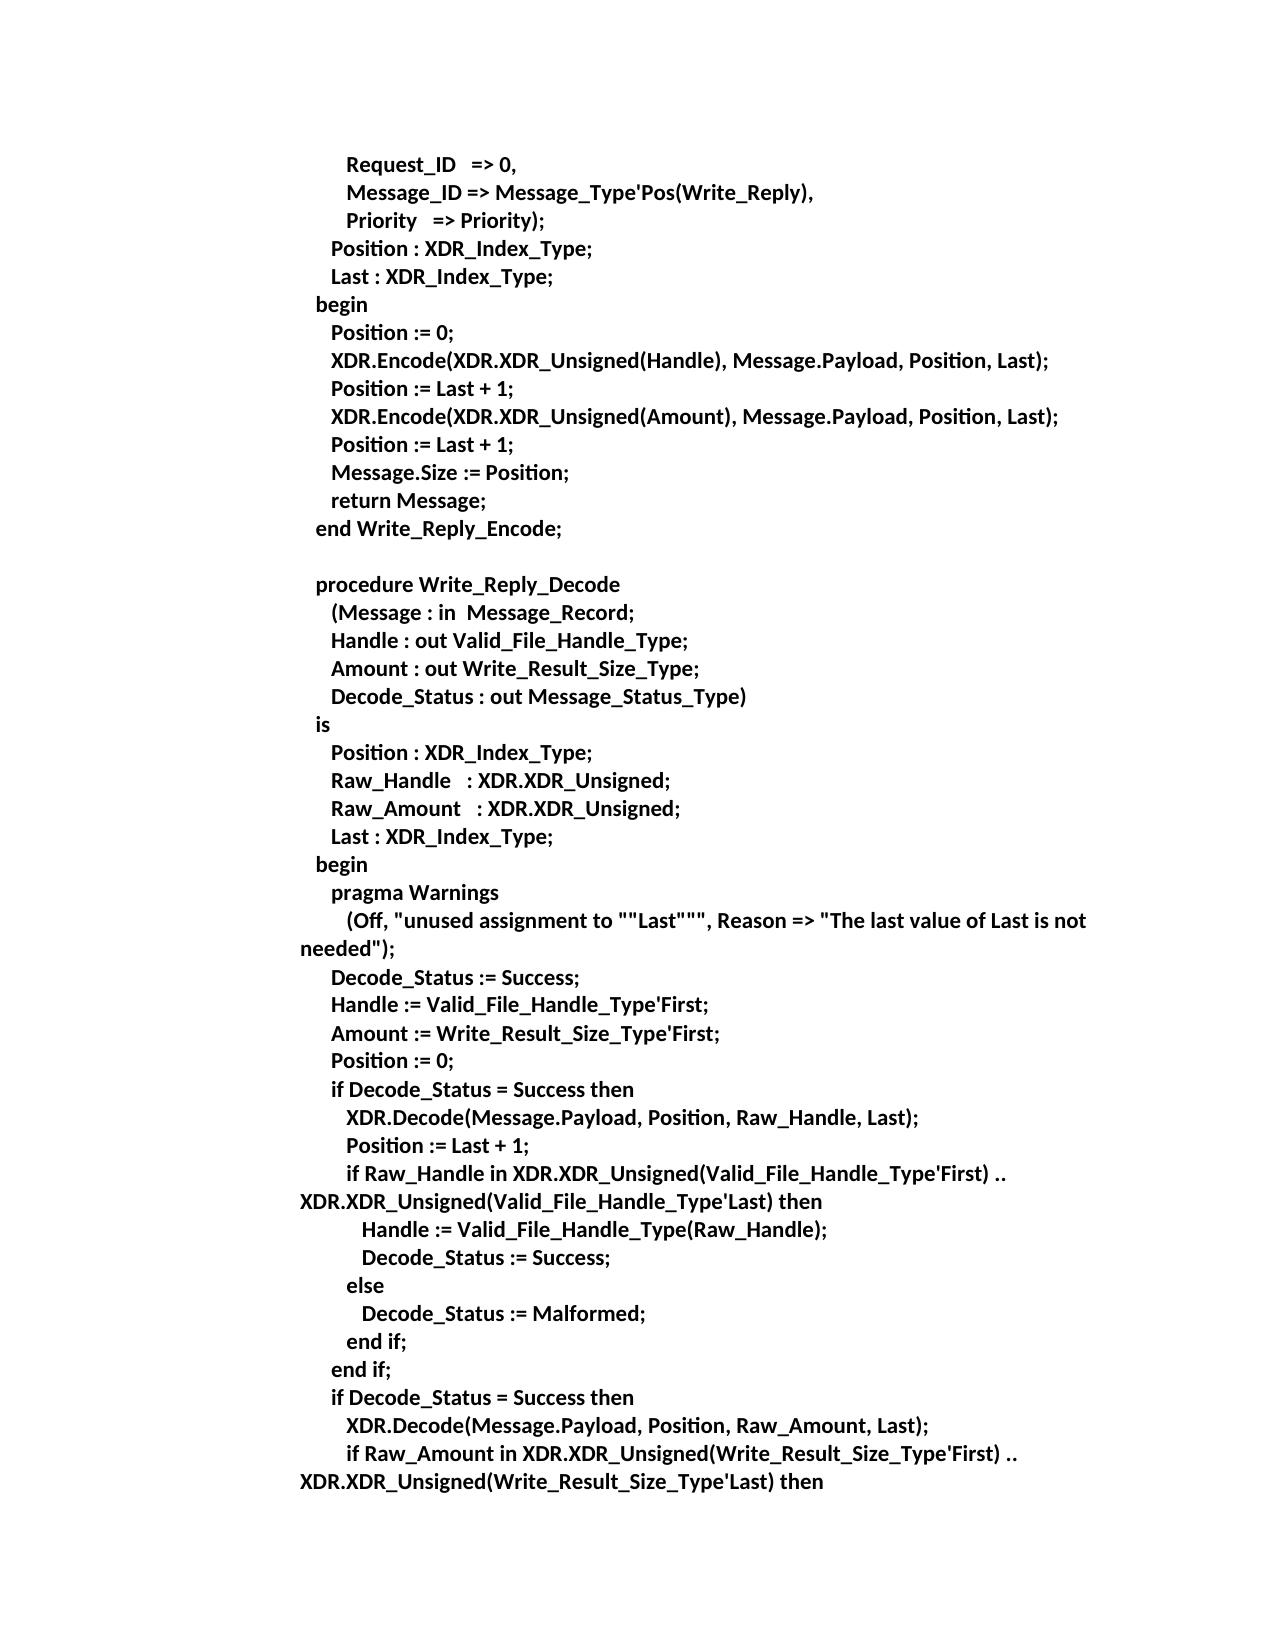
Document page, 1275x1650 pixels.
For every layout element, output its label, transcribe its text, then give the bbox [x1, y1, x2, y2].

text Decode_Status := Success; [300, 1243, 1125, 1271]
text Request_ID => 0, [300, 150, 1125, 178]
text Position := 0; [300, 318, 1125, 346]
text end Write_Reply_Encode; [300, 514, 1125, 542]
text Position := Last + 1; [300, 374, 1125, 402]
text Position := Last + 1; [300, 430, 1125, 458]
text Position : XDR_Index_Type; [300, 738, 1125, 766]
text Amount : out Write_Result_Size_Type; [300, 654, 1125, 682]
text Raw_Handle : XDR.XDR_Unsigned; [300, 766, 1125, 794]
text (Off, "unused assignment to ""Last""", Reason => "The last value of Last is not needed"); [300, 907, 1125, 963]
text XDR.Encode(XDR.XDR_Unsigned(Handle), Message.Payload, Position, Last); [300, 346, 1125, 374]
text XDR.Decode(Message.Payload, Position, Raw_Handle, Last); [300, 1103, 1125, 1131]
text Decode_Status := Success; [300, 963, 1125, 991]
text end if; [300, 1355, 1125, 1383]
text if Decode_Status = Success then [300, 1383, 1125, 1411]
text Last : XDR_Index_Type; [300, 822, 1125, 851]
text Amount := Write_Result_Size_Type'First; [300, 1019, 1125, 1047]
text end if; [300, 1327, 1125, 1355]
text Handle := Valid_File_Handle_Type'First; [300, 991, 1125, 1019]
text procedure Write_Reply_Decode [300, 570, 1125, 598]
text (Message : in Message_Record; [300, 598, 1125, 626]
text XDR.Encode(XDR.XDR_Unsigned(Amount), Message.Payload, Position, Last); [300, 402, 1125, 430]
text is [300, 710, 1125, 738]
text Message.Size := Position; [300, 458, 1125, 486]
text Last : XDR_Index_Type; [300, 262, 1125, 290]
text Raw_Amount : XDR.XDR_Unsigned; [300, 794, 1125, 822]
text begin [300, 851, 1125, 878]
text return Message; [300, 486, 1125, 514]
text Handle : out Valid_File_Handle_Type; [300, 626, 1125, 654]
text Position := Last + 1; [300, 1131, 1125, 1159]
text Priority => Priority); [300, 206, 1125, 234]
text Position : XDR_Index_Type; [300, 234, 1125, 262]
text Decode_Status := Malformed; [300, 1299, 1125, 1327]
text if Decode_Status = Success then [300, 1075, 1125, 1103]
text begin [300, 290, 1125, 318]
text if Raw_Amount in XDR.XDR_Unsigned(Write_Result_Size_Type'First) .. XDR.XDR_Unsigned(Write_Result_Size_Type'Last) then [300, 1439, 1125, 1495]
text else [300, 1271, 1125, 1299]
text if Raw_Handle in XDR.XDR_Unsigned(Valid_File_Handle_Type'First) .. XDR.XDR_Unsigned(Valid_File_Handle_Type'Last) then [300, 1159, 1125, 1215]
text pragma Warnings [300, 878, 1125, 907]
text Message_ID => Message_Type'Pos(Write_Reply), [300, 178, 1125, 206]
text Handle := Valid_File_Handle_Type(Raw_Handle); [300, 1215, 1125, 1243]
text Decode_Status : out Message_Status_Type) [300, 682, 1125, 710]
text Position := 0; [300, 1047, 1125, 1075]
text XDR.Decode(Message.Payload, Position, Raw_Amount, Last); [300, 1411, 1125, 1439]
